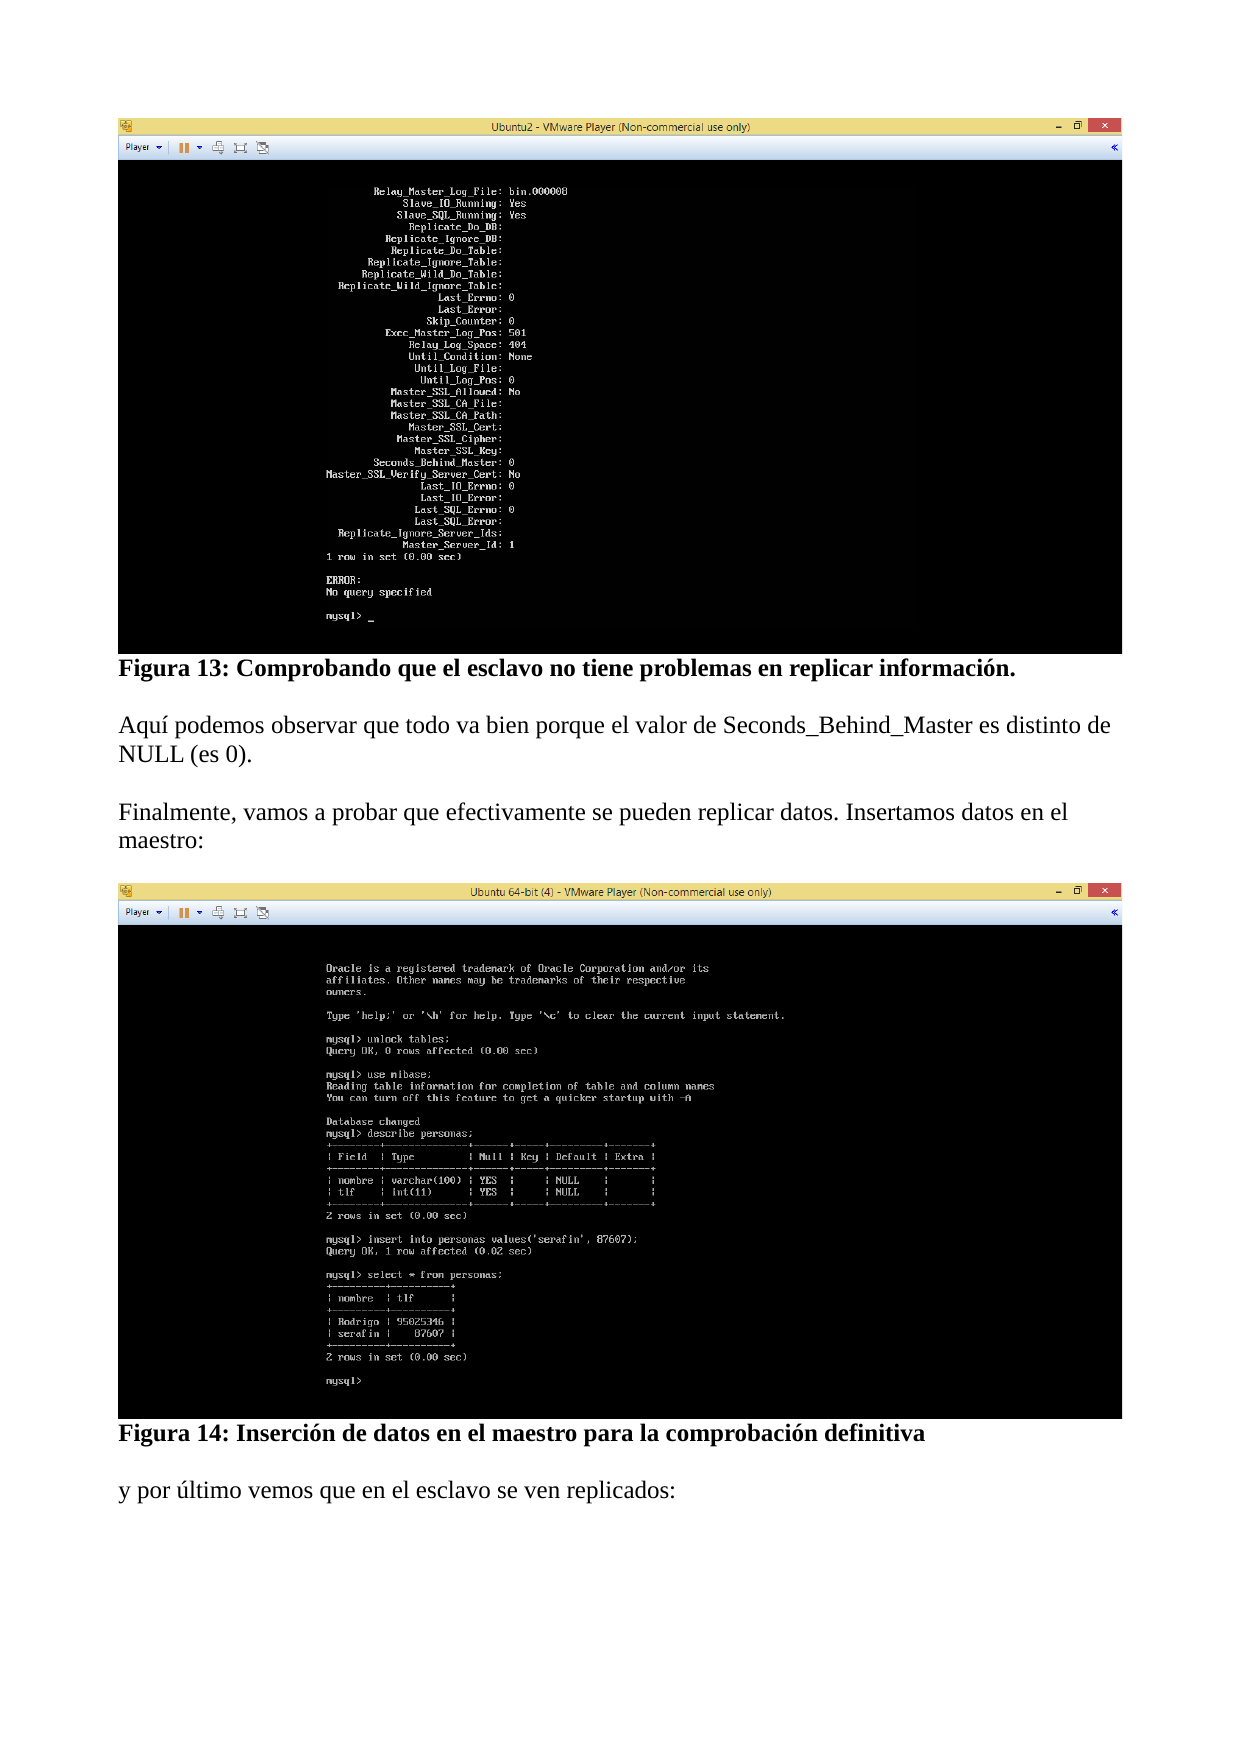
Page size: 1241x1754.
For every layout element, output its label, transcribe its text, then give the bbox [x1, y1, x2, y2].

text y por último vemos que en el esclavo se ven replicados: [118, 1476, 1122, 1504]
text Figura 14: Inserción de datos en el maestro para la comprobación definitiva [118, 1419, 1122, 1447]
picture [118, 883, 1123, 1419]
text Aquí podemos observar que todo va bien porque el valor de Seconds_Behind_Master es distinto de NULL (es 0). [118, 711, 1122, 768]
text Finalmente, vamos a probar que efectivamente se pueden replicar datos. Insertamos datos en el maestro: [118, 797, 1122, 854]
picture [118, 118, 1123, 654]
text Figura 13: Comprobando que el esclavo no tiene problemas en replicar información. [118, 654, 1122, 682]
